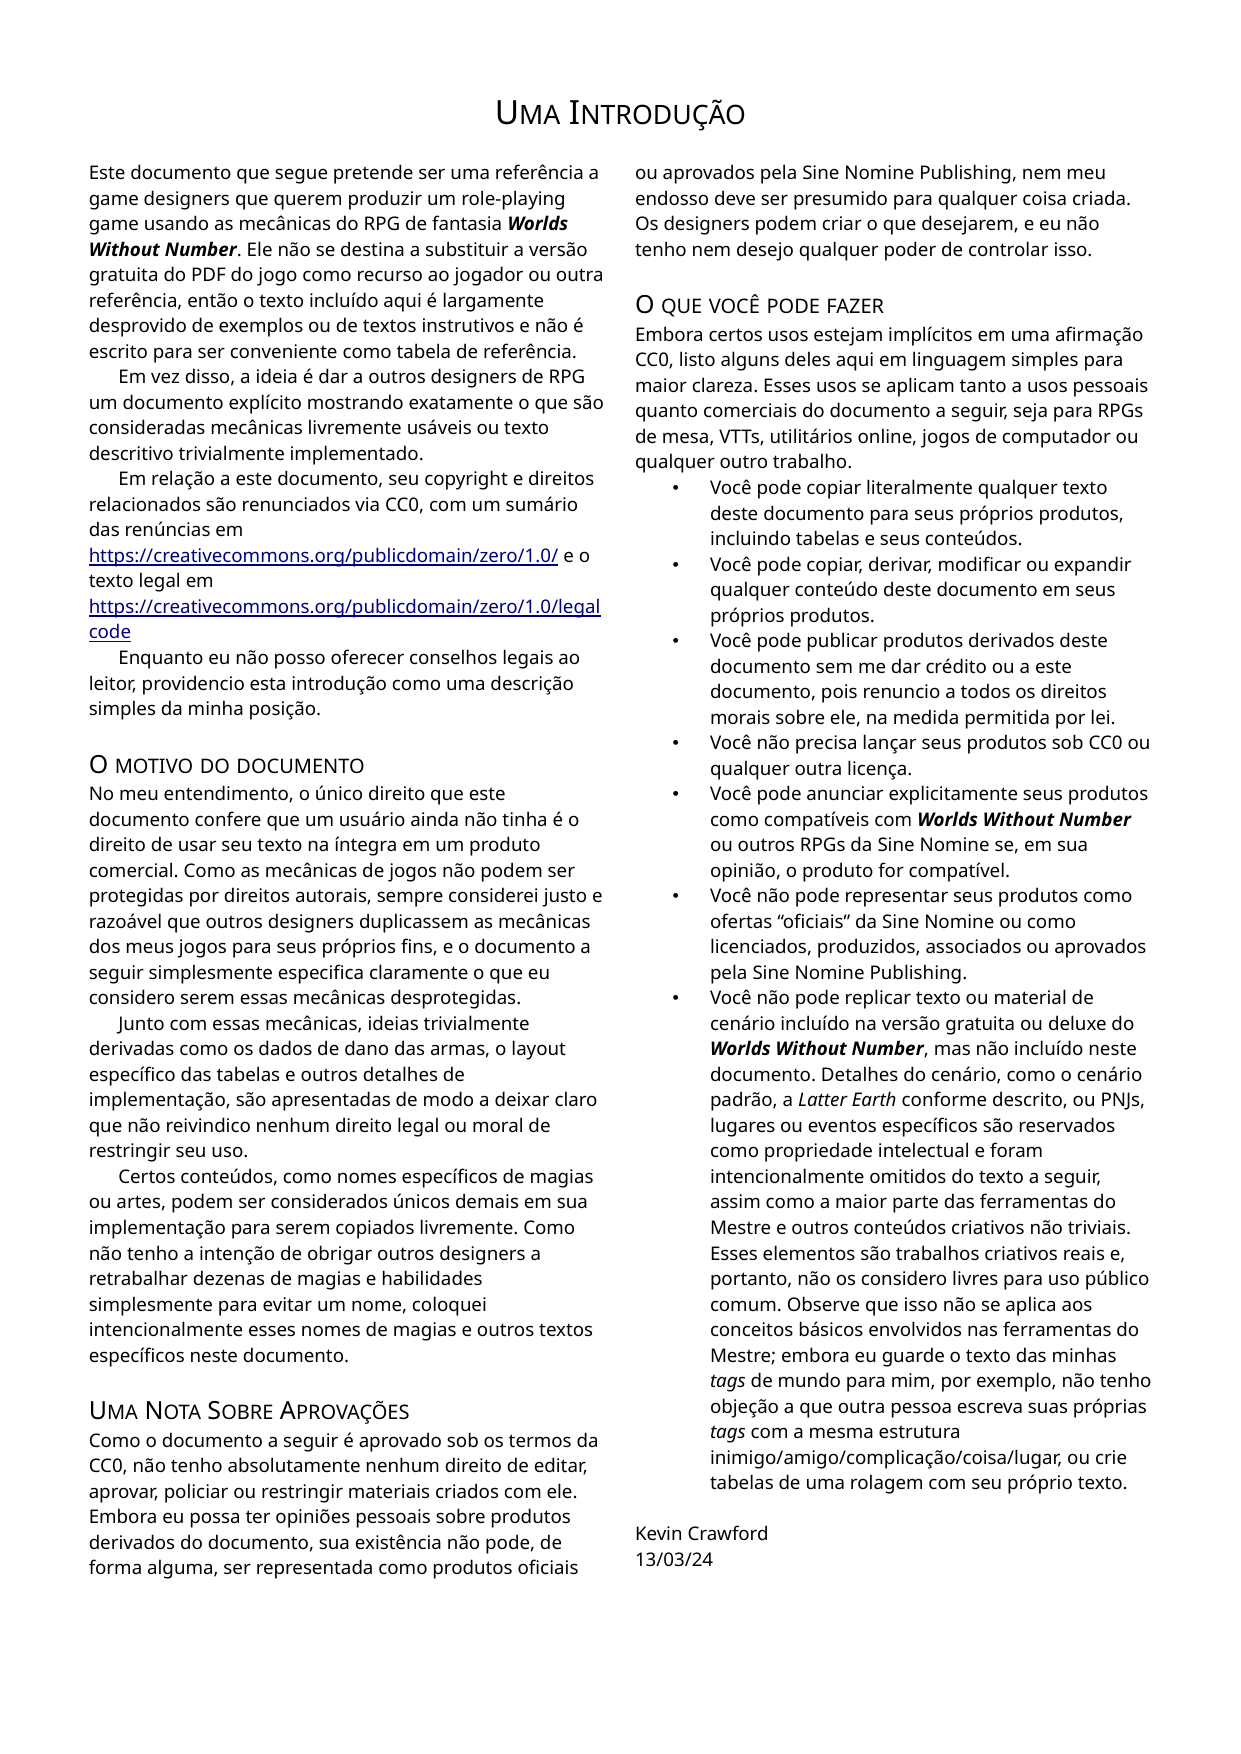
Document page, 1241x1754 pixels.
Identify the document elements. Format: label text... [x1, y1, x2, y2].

list Você não pode replicar texto ou material de cenário incluído na versão gratuita ou deluxe do Worlds Without Number, mas não incluído neste documento. Detalhes do cenário, como o cenário padrão, a Latter Earth conforme descrito, ou PNJs, lugares ou eventos específicos são reservados como propriedade intelectual e foram intencionalmente omitidos do texto a seguir, assim como a maior parte das ferramentas do Mestre e outros conteúdos criativos não triviais. Esses elementos são trabalhos criativos reais e, portanto, não os considero livres para uso público comum. Observe que isso não se aplica aos conceitos básicos envolvidos nas ferramentas do Mestre; embora eu guarde o texto das minhas tags de mundo para mim, por exemplo, não tenho objeção a que outra pessoa escreva suas próprias tags com a mesma estrutura inimigo/amigo/complicação/coisa/lugar, ou crie tabelas de uma rolagem com seu próprio texto. [672, 985, 1152, 1495]
text ou aprovados pela Sine Nomine Publishing, nem meu endosso deve ser presumido para qualquer coisa criada. Os designers podem criar o que desejarem, e eu não tenho nem desejo qualquer poder de controlar isso. [635, 159, 1152, 262]
list Você pode publicar produtos derivados deste documento sem me dar crédito ou a este documento, pois renuncio a todos os direitos morais sobre ele, na medida permitida por lei. [672, 627, 1152, 729]
text O que você pode fazer [635, 287, 1152, 321]
list Você não precisa lançar seus produtos sob CC0 ou qualquer outra licença. [672, 729, 1152, 781]
text Junto com essas mecânicas, ideias trivialmente derivadas como os dados de dano das armas, o layout específico das tabelas e outros detalhes de implementação, são apresentadas de modo a deixar claro que não reivindico nenhum direito legal ou moral de restringir seu uso. [88, 1010, 605, 1163]
text 13/03/24 [635, 1546, 1152, 1572]
list Você pode anunciar explicitamente seus produtos como compatíveis com Worlds Without Number ou outros RPGs da Sine Nomine se, em sua opinião, o produto for compatível. [672, 781, 1152, 883]
list Você não pode representar seus produtos como ofertas “oficiais” da Sine Nomine ou como licenciados, produzidos, associados ou aprovados pela Sine Nomine Publishing. [672, 883, 1152, 985]
text Uma Nota Sobre Aprovações [88, 1393, 605, 1427]
text O motivo do documento [88, 746, 605, 781]
text No meu entendimento, o único direito que este documento confere que um usuário ainda não tinha é o direito de usar seu texto na íntegra em um produto comercial. Como as mecânicas de jogos não podem ser protegidas por direitos autorais, sempre considerei justo e razoável que outros designers duplicassem as mecânicas dos meus jogos para seus próprios fins, e o documento a seguir simplesmente especifica claramente o que eu considero serem essas mecânicas desprotegidas. [88, 781, 605, 1010]
text Certos conteúdos, como nomes específicos de magias ou artes, podem ser considerados únicos demais em sua implementação para serem copiados livremente. Como não tenho a intenção de obrigar outros designers a retrabalhar dezenas de magias e habilidades simplesmente para evitar um nome, coloquei intencionalmente esses nomes de magias e outros textos específicos neste documento. [88, 1163, 605, 1367]
text Embora certos usos estejam implícitos em uma afirmação CC0, listo alguns deles aqui em linguagem simples para maior clareza. Esses usos se aplicam tanto a usos pessoais quanto comerciais do documento a seguir, seja para RPGs de mesa, VTTs, utilitários online, jogos de computador ou qualquer outro trabalho. [635, 321, 1152, 474]
text Este documento que segue pretende ser uma referência a game designers que querem produzir um role-playing game usando as mecânicas do RPG de fantasia Worlds Without Number. Ele não se destina a substituir a versão gratuita do PDF do jogo como recurso ao jogador ou outra referência, então o texto incluído aqui é largamente desprovido de exemplos ou de textos instrutivos e não é escrito para ser conveniente como tabela de referência. [88, 159, 605, 364]
text Em vez disso, a ideia é dar a outros designers de RPG um documento explícito mostrando exatamente o que são consideradas mecânicas livremente usáveis ou texto descritivo trivialmente implementado. [88, 364, 605, 466]
text Em relação a este documento, seu copyright e direitos relacionados são renunciados via CC0, com um sumário das renúncias em https://creativecommons.org/publicdomain/zero/1.0/ e o texto legal em https://creativecommons.org/publicdomain/zero/1.0/legalcode [88, 466, 605, 644]
list Você pode copiar literalmente qualquer texto deste documento para seus próprios produtos, incluindo tabelas e seus conteúdos. [672, 474, 1152, 551]
text Uma Introdução [88, 88, 1152, 134]
list Você pode copiar, derivar, modificar ou expandir qualquer conteúdo deste documento em seus próprios produtos. [672, 551, 1152, 627]
text Kevin Crawford [635, 1521, 1152, 1546]
text Como o documento a seguir é aprovado sob os termos da CC0, não tenho absolutamente nenhum direito de editar, aprovar, policiar ou restringir materiais criados com ele. Embora eu possa ter opiniões pessoais sobre produtos derivados do documento, sua existência não pode, de forma alguma, ser representada como produtos oficiais [88, 1427, 605, 1580]
text Enquanto eu não posso oferecer conselhos legais ao leitor, providencio esta introdução como uma descrição simples da minha posição. [88, 644, 605, 721]
